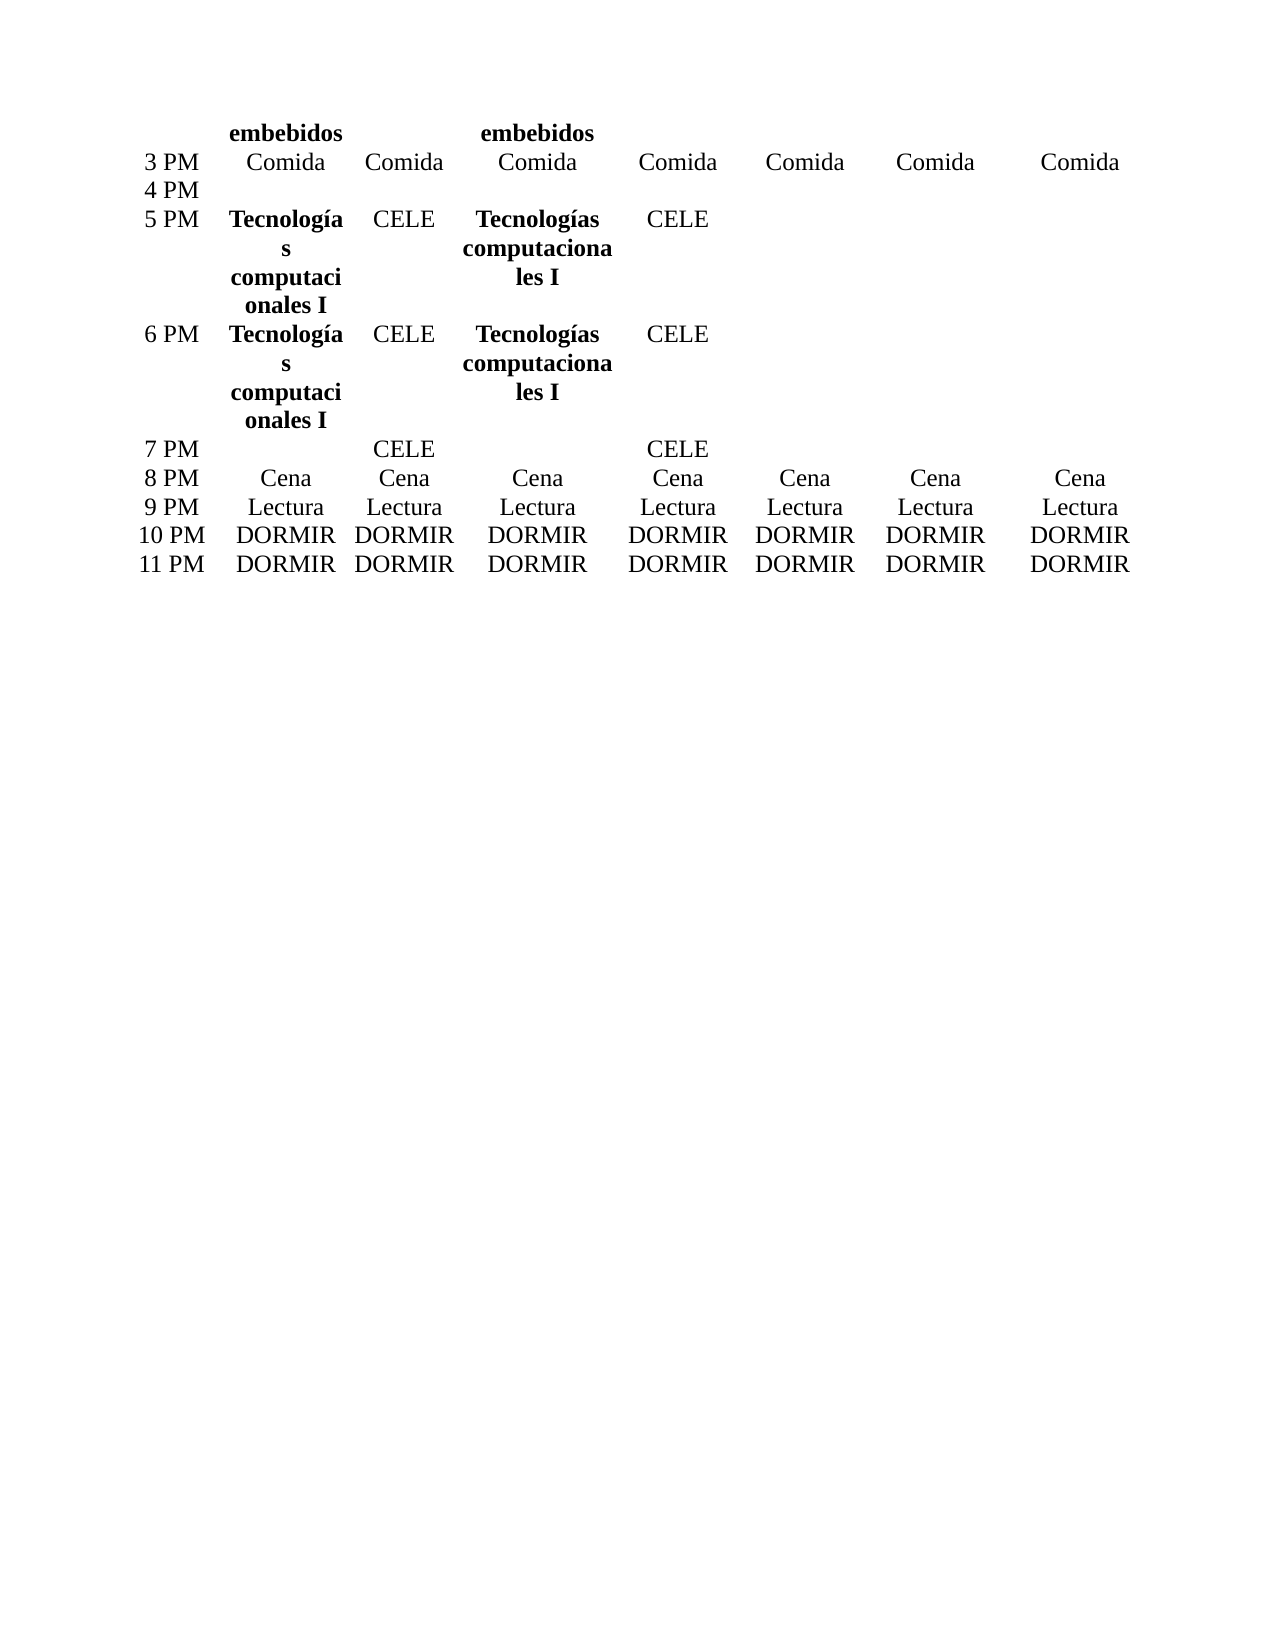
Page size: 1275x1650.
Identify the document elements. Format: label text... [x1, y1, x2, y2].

table_cell Lectura [225, 492, 347, 521]
table_cell DORMIR [868, 549, 1003, 578]
table_cell DORMIR [742, 549, 867, 578]
table_cell Lectura [1003, 492, 1157, 521]
table_cell Cena [347, 463, 461, 492]
table_cell [461, 434, 613, 463]
table_cell Comida [868, 147, 1003, 176]
table_cell [614, 118, 742, 147]
table_cell Cena [742, 463, 867, 492]
table_cell DORMIR [225, 521, 347, 549]
table_cell 10 PM [118, 521, 225, 549]
table_cell [742, 204, 867, 319]
table_cell Comida [742, 147, 867, 176]
table_cell [225, 434, 347, 463]
table_cell Comida [347, 147, 461, 176]
table_cell 4 PM [118, 176, 225, 204]
table_cell [868, 204, 1003, 319]
table_cell CELE [614, 434, 742, 463]
table_cell [868, 434, 1003, 463]
table_cell 3 PM [118, 147, 225, 176]
table_cell DORMIR [614, 549, 742, 578]
table_cell CELE [614, 319, 742, 434]
table_cell [1003, 319, 1157, 434]
table_cell DORMIR [1003, 521, 1157, 549]
table_cell Cena [225, 463, 347, 492]
table_cell Tecnologías computacionales I [461, 319, 613, 434]
table_cell CELE [347, 204, 461, 319]
table_cell Comida [614, 147, 742, 176]
table_cell 11 PM [118, 549, 225, 578]
table_cell [742, 176, 867, 204]
table_cell [742, 319, 867, 434]
table_cell [868, 319, 1003, 434]
table_cell 5 PM [118, 204, 225, 319]
table_cell [868, 176, 1003, 204]
table_cell 6 PM [118, 319, 225, 434]
table_cell CELE [347, 319, 461, 434]
table_cell [1003, 434, 1157, 463]
table_cell [1003, 204, 1157, 319]
table_cell [614, 176, 742, 204]
table_cell Lectura [347, 492, 461, 521]
table_cell [868, 118, 1003, 147]
table_cell [461, 176, 613, 204]
table_cell Cena [868, 463, 1003, 492]
table_cell embebidos [461, 118, 613, 147]
table_cell DORMIR [347, 521, 461, 549]
table_cell [1003, 118, 1157, 147]
table_cell 7 PM [118, 434, 225, 463]
table_cell DORMIR [742, 521, 867, 549]
table_cell Comida [1003, 147, 1157, 176]
table_cell [225, 176, 347, 204]
table_cell Tecnologías computacionales I [461, 204, 613, 319]
table_cell CELE [614, 204, 742, 319]
table_cell 8 PM [118, 463, 225, 492]
table_cell Tecnologías computacionales I [225, 319, 347, 434]
table_cell DORMIR [347, 549, 461, 578]
table_cell Comida [461, 147, 613, 176]
table_cell DORMIR [225, 549, 347, 578]
table_cell Lectura [614, 492, 742, 521]
table_cell CELE [347, 434, 461, 463]
table_cell Cena [1003, 463, 1157, 492]
table_cell [742, 434, 867, 463]
table_cell Lectura [461, 492, 613, 521]
table_cell DORMIR [461, 521, 613, 549]
table_cell DORMIR [614, 521, 742, 549]
table_cell [347, 176, 461, 204]
table_cell Tecnologías computacionales I [225, 204, 347, 319]
table_cell Cena [614, 463, 742, 492]
table_cell 9 PM [118, 492, 225, 521]
table_cell DORMIR [461, 549, 613, 578]
table_cell Lectura [868, 492, 1003, 521]
table_cell [118, 118, 225, 147]
table_cell DORMIR [1003, 549, 1157, 578]
table_cell Lectura [742, 492, 867, 521]
table_cell [742, 118, 867, 147]
table_cell [347, 118, 461, 147]
table_cell Comida [225, 147, 347, 176]
table_cell DORMIR [868, 521, 1003, 549]
table_cell embebidos [225, 118, 347, 147]
table_cell [1003, 176, 1157, 204]
table_cell Cena [461, 463, 613, 492]
